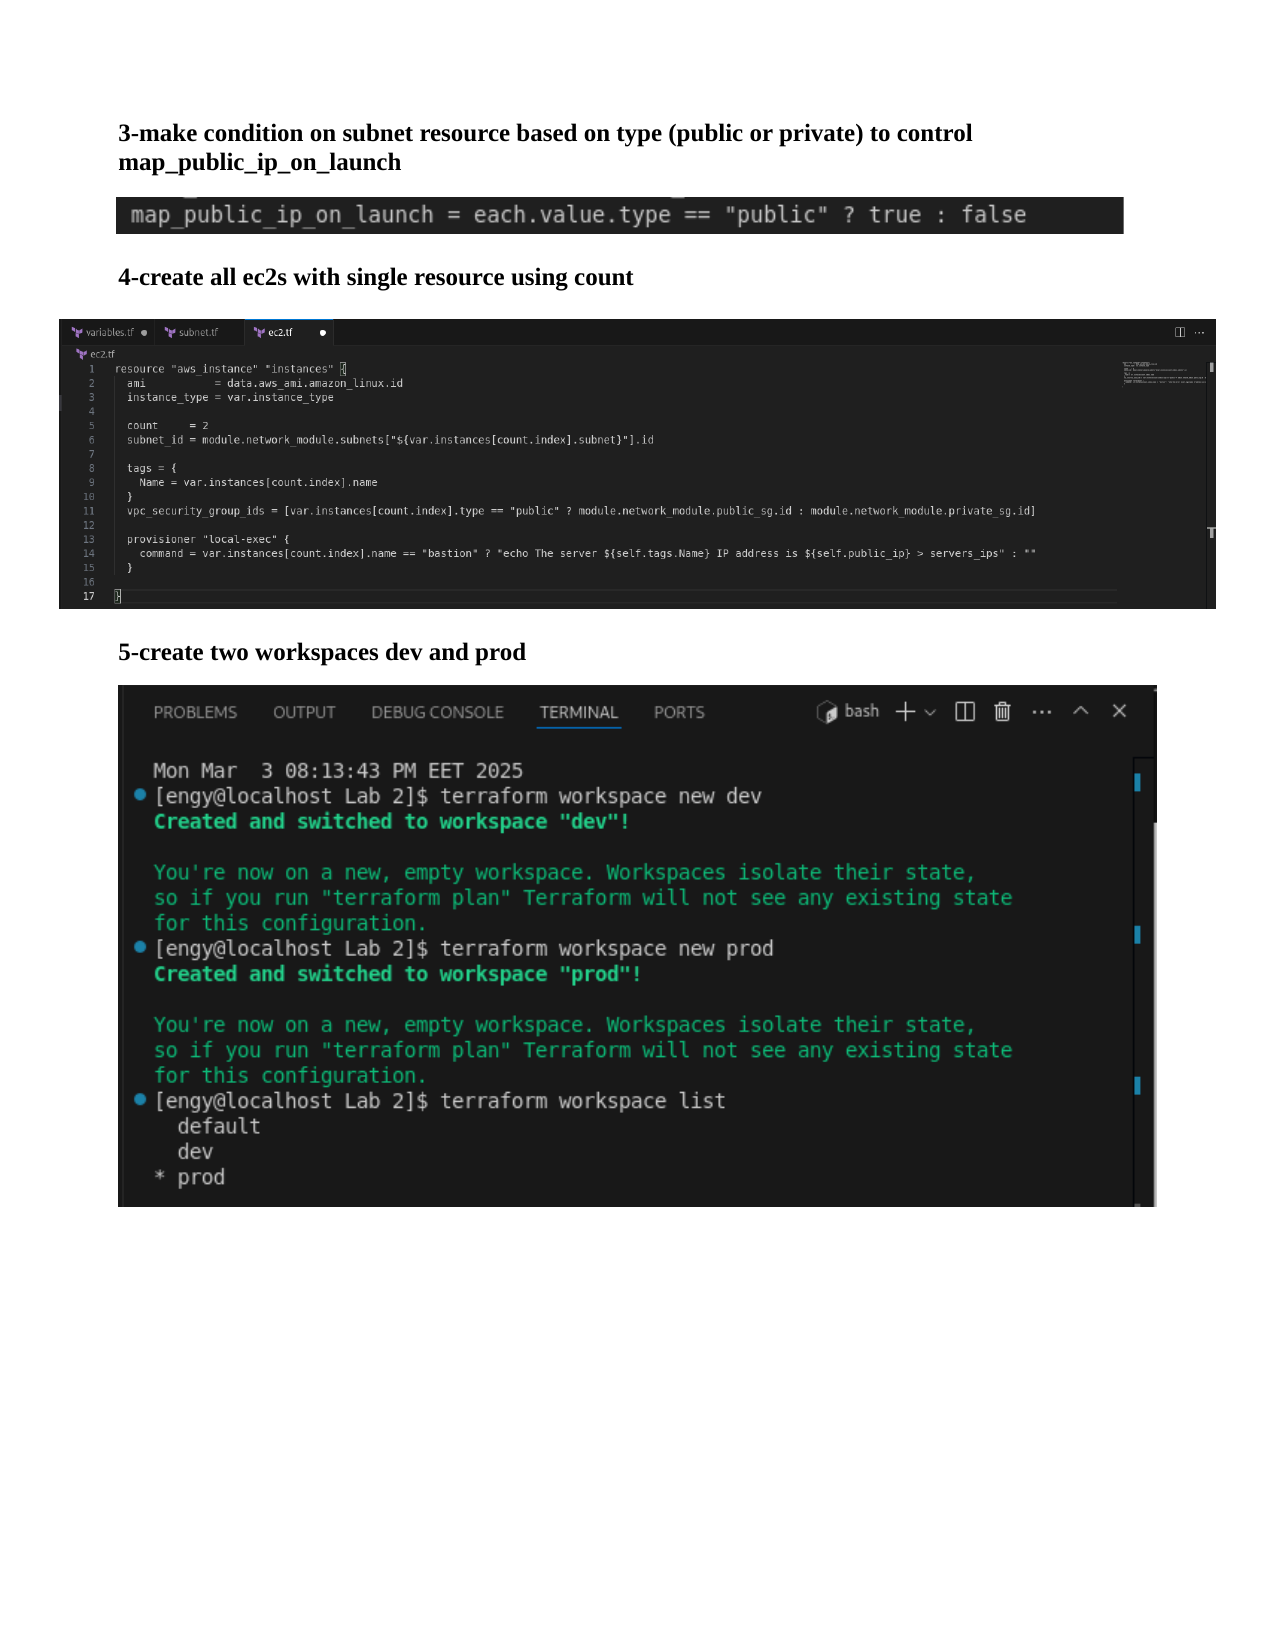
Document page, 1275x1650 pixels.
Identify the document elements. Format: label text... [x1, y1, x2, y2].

picture [59, 319, 1216, 609]
text 3-make condition on subnet resource based on type (public or private) to control [118, 118, 1157, 147]
text 4-create all ec2s with single resource using count [118, 262, 1157, 291]
text 5-create two workspaces dev and prod [118, 637, 1157, 666]
picture [116, 197, 1124, 234]
text map_public_ip_on_launch [118, 147, 1157, 176]
picture [118, 685, 1157, 1207]
